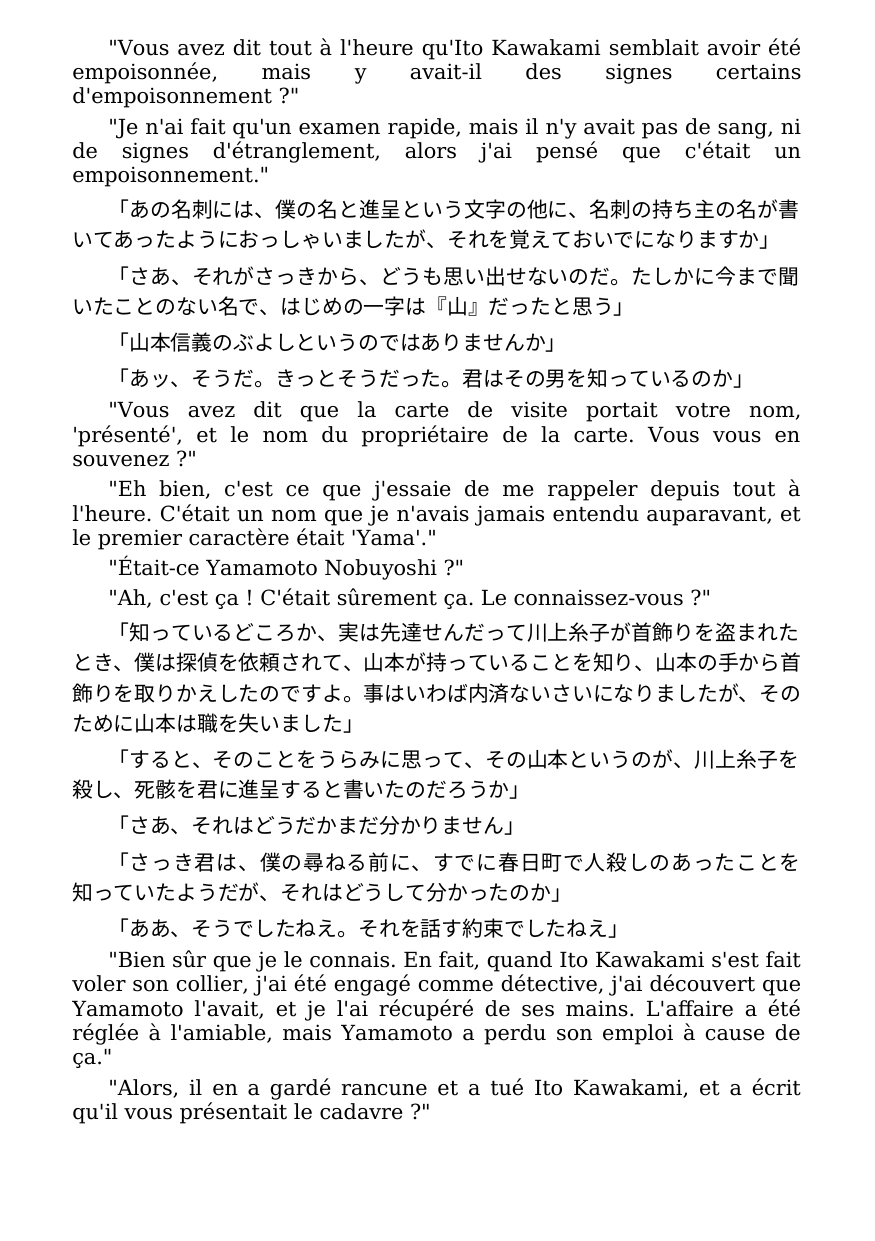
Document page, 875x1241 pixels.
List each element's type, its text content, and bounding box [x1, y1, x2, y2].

text 「さっき君は、僕の尋ねる前に、すでに春日町で人殺しのあったことを知っていたようだが、それはどうして分かったのか」 [72, 846, 802, 906]
text "Vous avez dit que la carte de visite portait votre nom, 'présenté', et le nom du propriétaire de la carte. Vous vous en souvenez ?" [72, 398, 802, 471]
text 「あッ、そうだ。きっとそうだった。君はその男を知っているのか」 [72, 362, 802, 393]
text "Bien sûr que je le connais. En fait, quand Ito Kawakami s'est fait voler son collier, j'ai été engagé comme détective, j'ai découvert que Yamamoto l'avait, et je l'ai récupéré de ses mains. L'affaire a été réglée à l'amiable, mais Yamamoto a perdu son emploi à cause de ça." [72, 948, 802, 1069]
text "Je n'ai fait qu'un examen rapide, mais il n'y avait pas de sang, ni de signes d'étranglement, alors j'ai pensé que c'était un empoisonnement." [72, 115, 802, 188]
text 「ああ、そうでしたねえ。それを話す約束でしたねえ」 [72, 912, 802, 942]
text "Eh bien, c'est ce que j'essaie de me rappeler depuis tout à l'heure. C'était un nom que je n'avais jamais entendu auparavant, et le premier caractère était 'Yama'." [72, 477, 802, 550]
text 「さあ、それはどうだかまだ分かりません」 [72, 809, 802, 840]
text "Vous avez dit tout à l'heure qu'Ito Kawakami semblait avoir été empoisonnée, mais y avait-il des signes certains d'empoisonnement ?" [72, 36, 802, 109]
text "Alors, il en a gardé rancune et a tué Ito Kawakami, et a écrit qu'il vous présentait le cadavre ?" [72, 1076, 802, 1124]
text "Était-ce Yamamoto Nobuyoshi ?" [72, 556, 802, 580]
text 「すると、そのことをうらみに思って、その山本というのが、川上糸子を殺し、死骸を君に進呈すると書いたのだろうか」 [72, 743, 802, 804]
text 「山本信義のぶよしというのではありませんか」 [72, 326, 802, 356]
text 「あの名刺には、僕の名と進呈という文字の他に、名刺の持ち主の名が書いてあったようにおっしゃいましたが、それを覚えておいでになりますか」 [72, 193, 802, 254]
text 「さあ、それがさっきから、どうも思い出せないのだ。たしかに今まで聞いたことのない名で、はじめの一字は『山』だったと思う」 [72, 260, 802, 320]
text 「知っているどころか、実は先達せんだって川上糸子が首飾りを盗まれたとき、僕は探偵を依頼されて、山本が持っていることを知り、山本の手から首飾りを取りかえしたのですよ。事はいわば内済ないさいになりましたが、そのために山本は職を失いました」 [72, 616, 802, 737]
text "Ah, c'est ça ! C'était sûrement ça. Le connaissez-vous ?" [72, 586, 802, 611]
